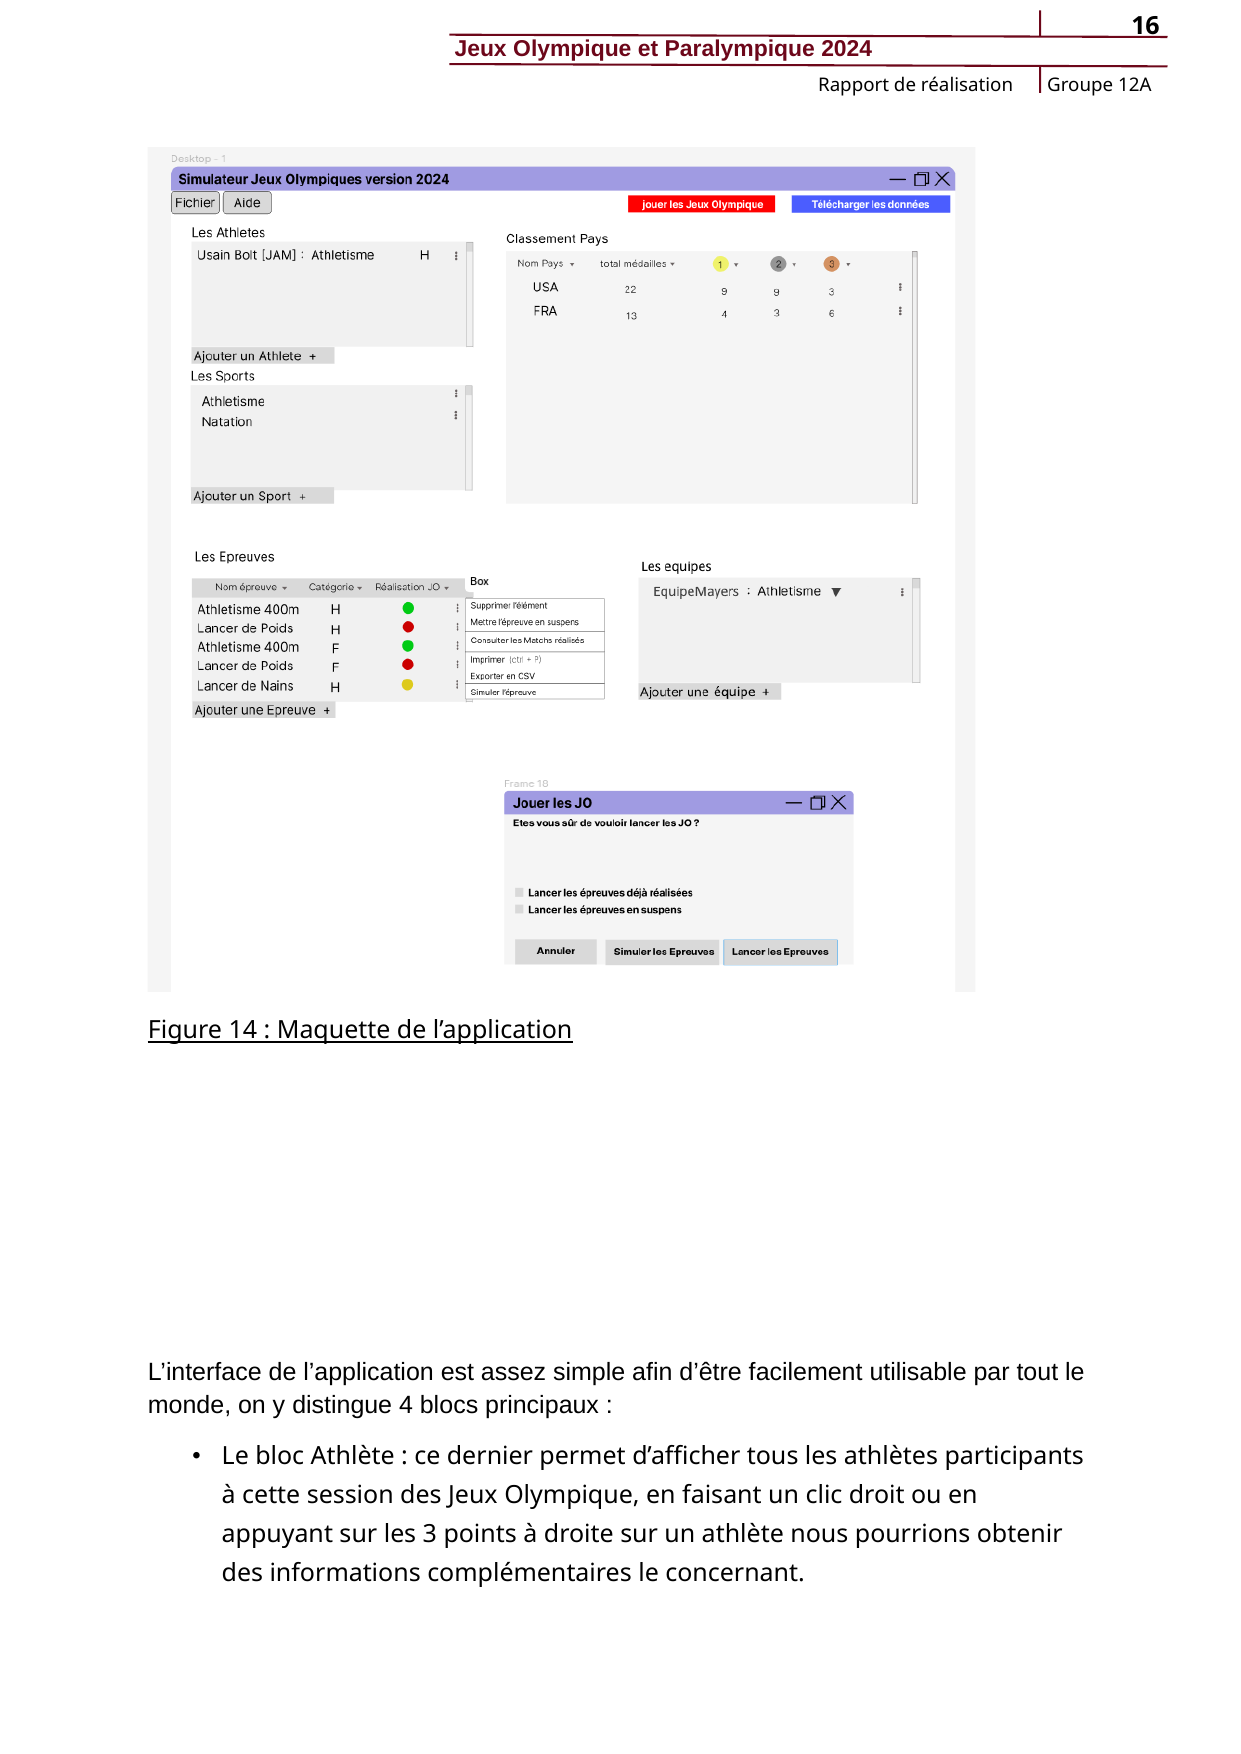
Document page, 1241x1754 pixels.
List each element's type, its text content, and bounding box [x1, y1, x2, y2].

text Figure 14 : Maquette de l’application [148, 1012, 1093, 1046]
picture [147, 147, 976, 992]
text L’interface de l’application est assez simple afin d’être facilement utilisable par tout le monde, on y distingue 4 blocs principaux : [148, 1357, 1093, 1418]
list Le bloc Athlète : ce dernier permet d’afficher tous les athlètes participants à cette session des Jeux Olympique, en faisant un clic droit ou en appuyant sur les 3 points à droite sur un athlète nous pourrions obtenir des informations complémentaires le concernant. [192, 1437, 1093, 1589]
